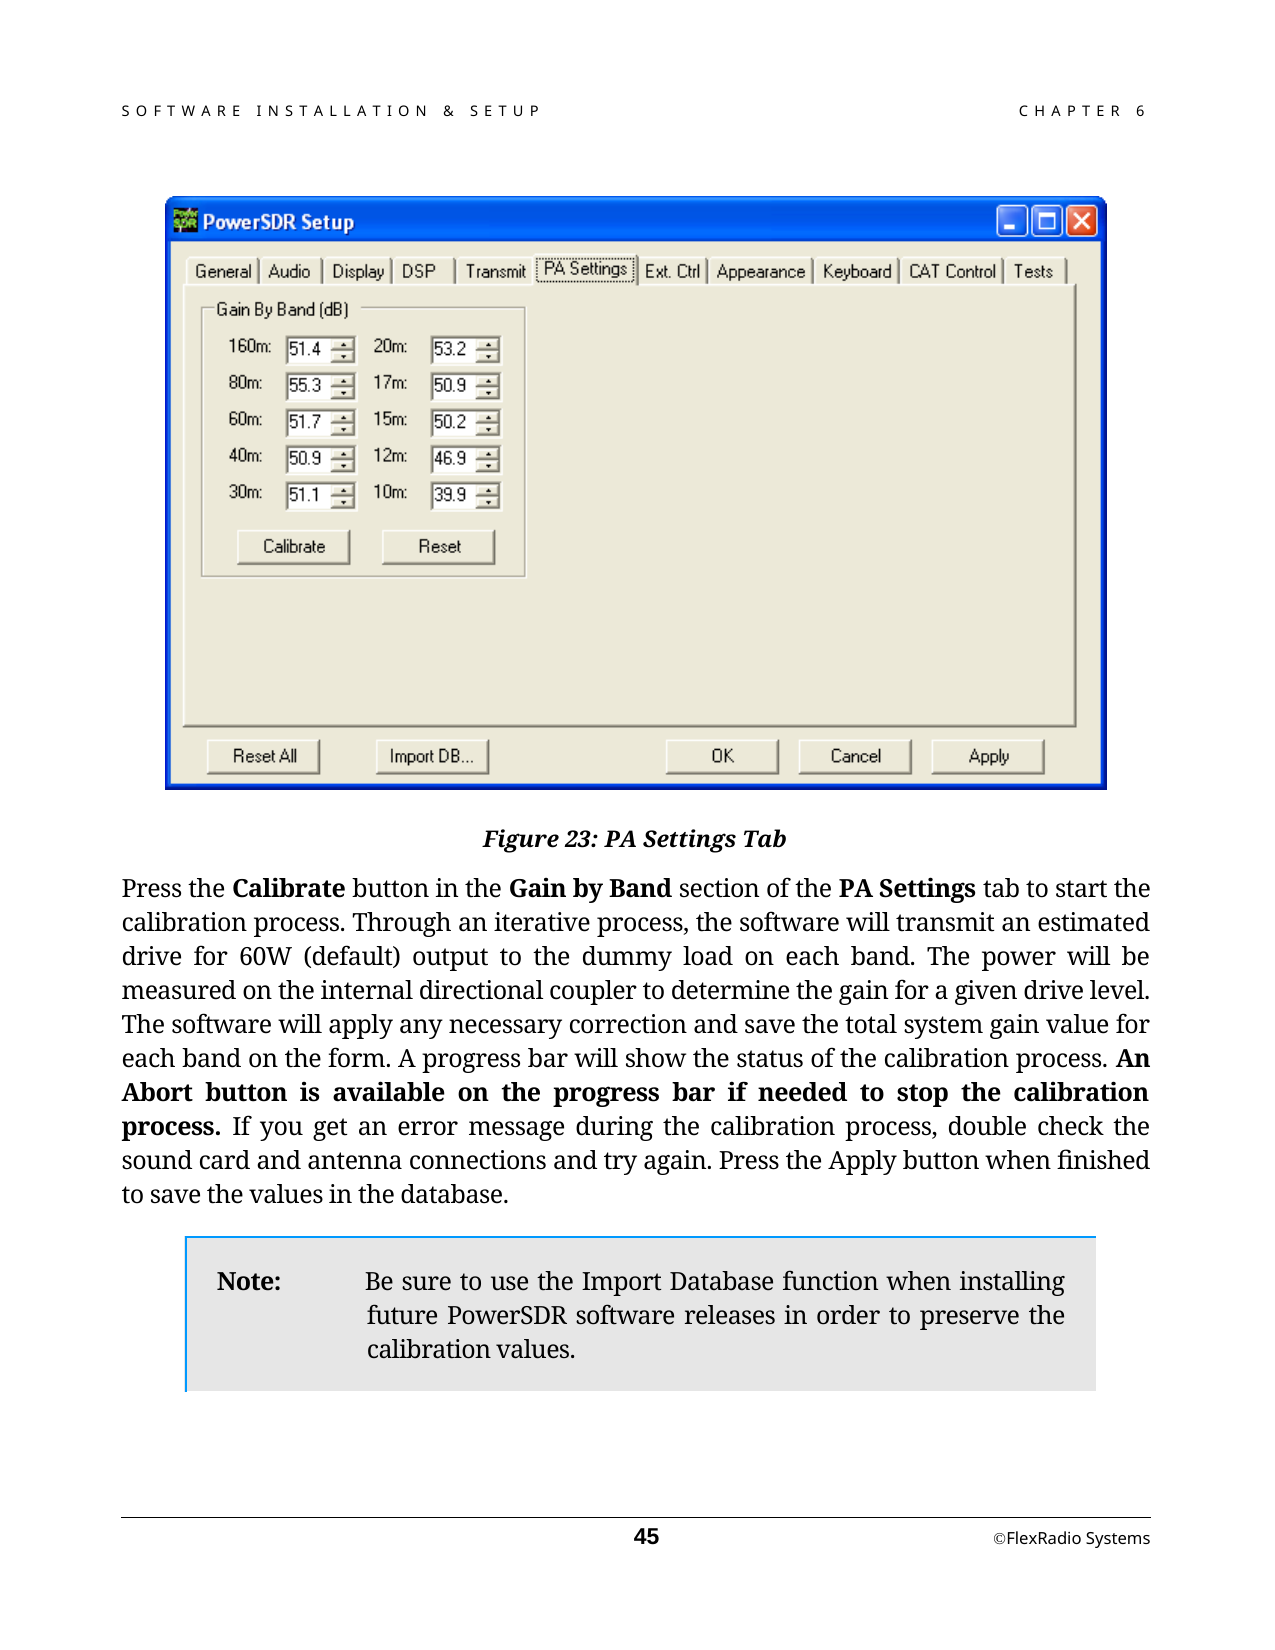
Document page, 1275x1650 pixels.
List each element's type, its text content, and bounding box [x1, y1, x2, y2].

text Figure 23: PA Settings Tab [121, 823, 1151, 855]
text Note: Be sure to use the Import Database function when installing future PowerSDR software releases in order to preserve the calibration values. [187, 1238, 1096, 1391]
text Press the Calibrate button in the Gain by Band section of the PA Settings tab to start the calibration process. Through an iterative process, the software will transmit an estimated drive for 60W (default) output to the dummy load on each band. The power will be measured on the internal directional coupler to determine the gain for a given drive level. The software will apply any necessary correction and save the total system gain value for each band on the form. A progress bar will show the status of the calibration process. An Abort button is available on the progress bar if needed to stop the calibration process. If you get an error message during the calibration process, double check the sound card and antenna connections and try again. Press the Apply button when finished to save the values in the database. [121, 870, 1151, 1211]
picture [165, 196, 1107, 790]
